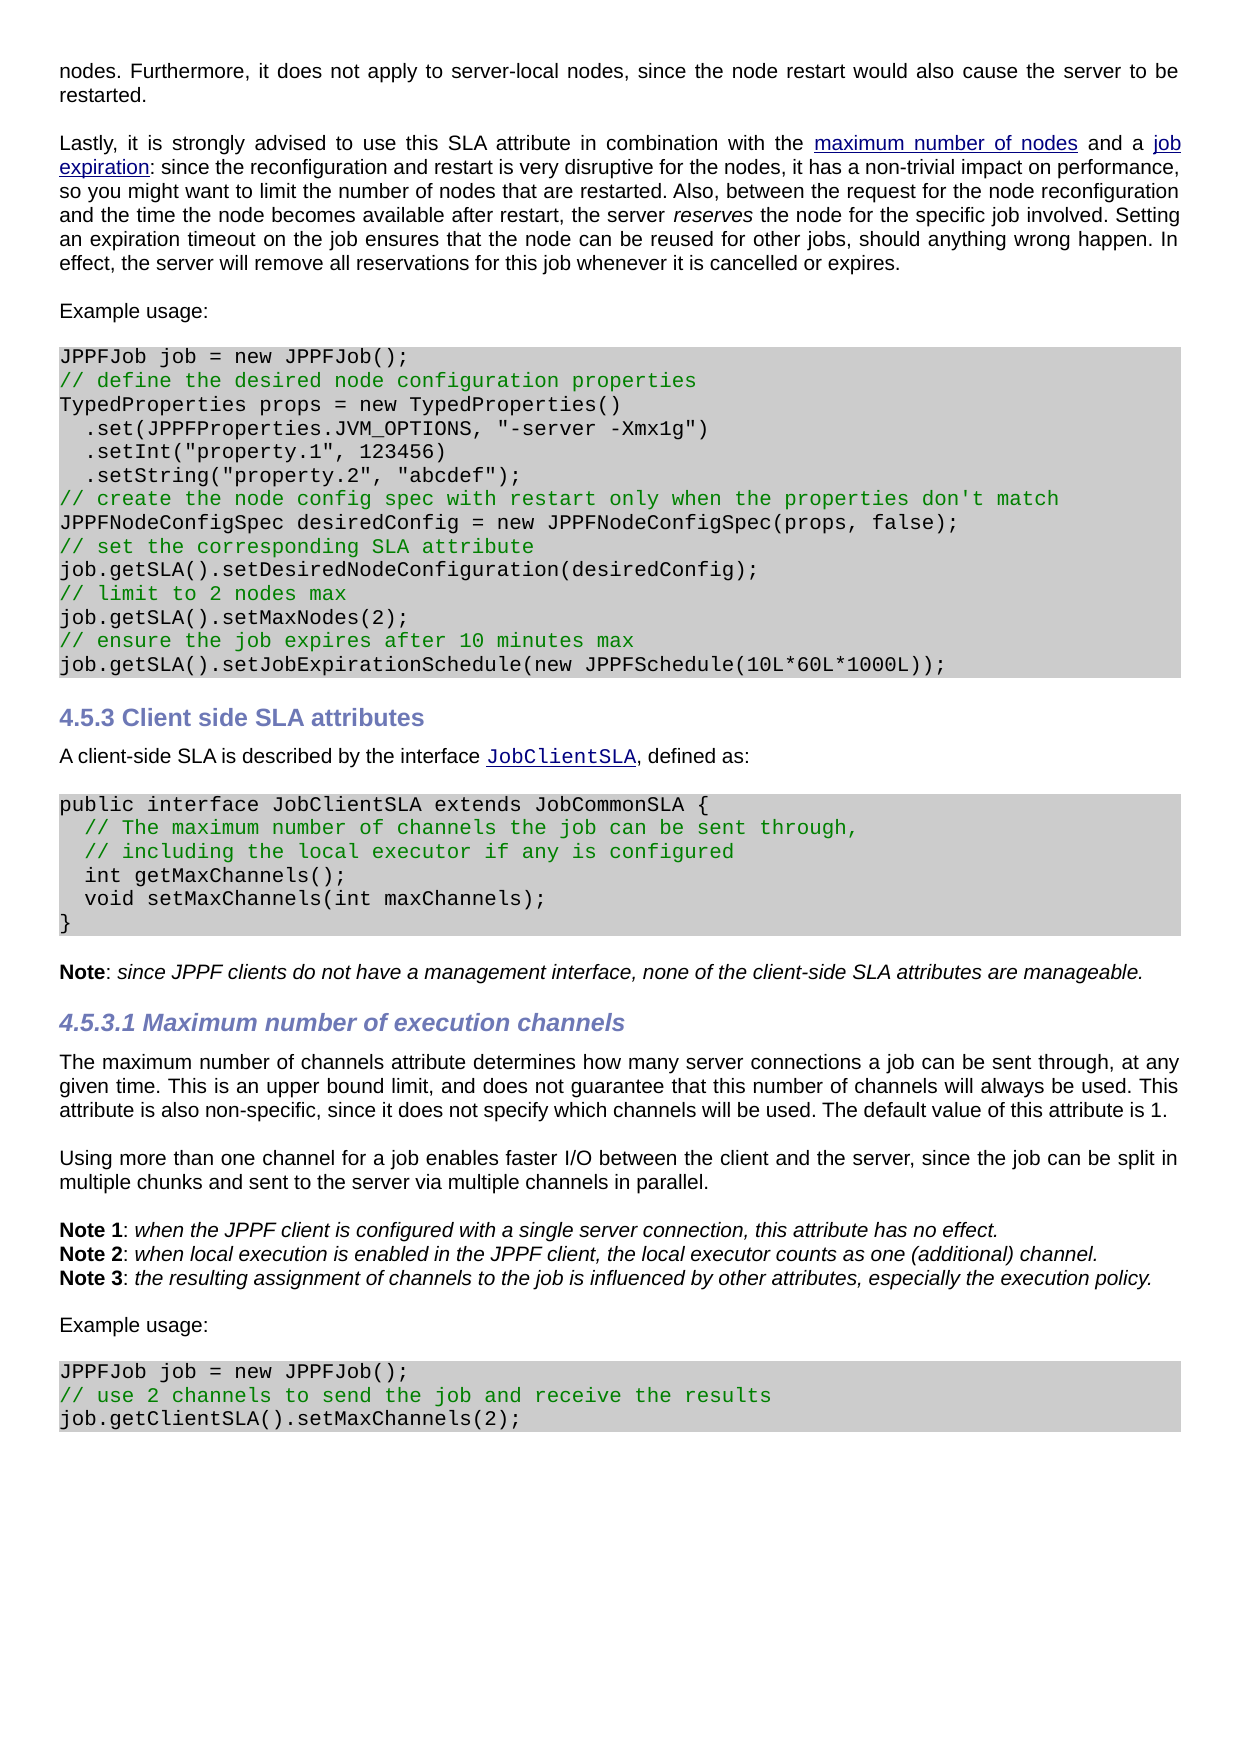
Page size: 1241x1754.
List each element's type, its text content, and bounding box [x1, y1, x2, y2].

text } [59, 912, 1181, 936]
text JPPFJob job = new JPPFJob(); [59, 1361, 1181, 1385]
text Lastly, it is strongly advised to use this SLA attribute in combination with the maximum number of nodes and a job expiration: since the reconfiguration and restart is very disruptive for the nodes, it has a non-trivial impact on performance, so you might want to limit the number of nodes that are restarted. Also, between the request for the node reconfiguration and the time the node becomes available after restart, the server reserves the node for the specific job involved. Setting an expiration timeout on the job ensures that the node can be reused for other jobs, should anything wrong happen. In effect, the server will remove all reservations for this job whenever it is cancelled or expires. [59, 131, 1181, 275]
text .setInt("property.1", 123456) [59, 441, 1181, 465]
text // define the desired node configuration properties [59, 370, 1181, 394]
text // create the node config spec with restart only when the properties don't match [59, 488, 1181, 512]
text .setString("property.2", "abcdef"); [59, 465, 1181, 488]
text .set(JPPFProperties.JVM_OPTIONS, "-server -Xmx1g") [59, 417, 1181, 441]
text Using more than one channel for a job enables faster I/O between the client and the server, since the job can be split in multiple chunks and sent to the server via multiple channels in parallel. [59, 1146, 1181, 1193]
text public interface JobClientSLA extends JobCommonSLA { [59, 794, 1181, 817]
text Note 3: the resulting assignment of channels to the job is influenced by other attributes, especially the execution policy. [59, 1265, 1181, 1289]
text // The maximum number of channels the job can be sent through, [59, 817, 1181, 841]
text Example usage: [59, 299, 1181, 323]
text A client-side SLA is described by the interface JobClientSLA, defined as: [59, 744, 1181, 770]
text Note: since JPPF clients do not have a management interface, none of the client-side SLA attributes are manageable. [59, 959, 1181, 983]
text job.getSLA().setJobExpirationSchedule(new JPPFSchedule(10L*60L*1000L)); [59, 654, 1181, 678]
text TypedProperties props = new TypedProperties() [59, 394, 1181, 417]
text Example usage: [59, 1313, 1181, 1337]
text job.getSLA().setDesiredNodeConfiguration(desiredConfig); [59, 559, 1181, 583]
text job.getClientSLA().setMaxChannels(2); [59, 1408, 1181, 1432]
text // ensure the job expires after 10 minutes max [59, 630, 1181, 654]
text nodes. Furthermore, it does not apply to server-local nodes, since the node restart would also cause the server to be restarted. [59, 59, 1181, 107]
text Note 1: when the JPPF client is configured with a single server connection, this attribute has no effect. [59, 1217, 1181, 1241]
text // including the local executor if any is configured [59, 841, 1181, 864]
text JPPFNodeConfigSpec desiredConfig = new JPPFNodeConfigSpec(props, false); [59, 512, 1181, 536]
text Note 2: when local execution is enabled in the JPPF client, the local executor counts as one (additional) channel. [59, 1241, 1181, 1265]
text JPPFJob job = new JPPFJob(); [59, 347, 1181, 370]
subtitle Client side SLA attributes [59, 703, 1181, 731]
text // set the corresponding SLA attribute [59, 536, 1181, 559]
text job.getSLA().setMaxNodes(2); [59, 607, 1181, 630]
subtitle Maximum number of execution channels [59, 1008, 1181, 1037]
text The maximum number of channels attribute determines how many server connections a job can be sent through, at any given time. This is an upper bound limit, and does not guarantee that this number of channels will always be used. This attribute is also non-specific, since it does not specify which channels will be used. The default value of this attribute is 1. [59, 1050, 1181, 1122]
text // limit to 2 nodes max [59, 583, 1181, 607]
text void setMaxChannels(int maxChannels); [59, 888, 1181, 912]
text // use 2 channels to send the job and receive the results [59, 1385, 1181, 1408]
text int getMaxChannels(); [59, 864, 1181, 888]
